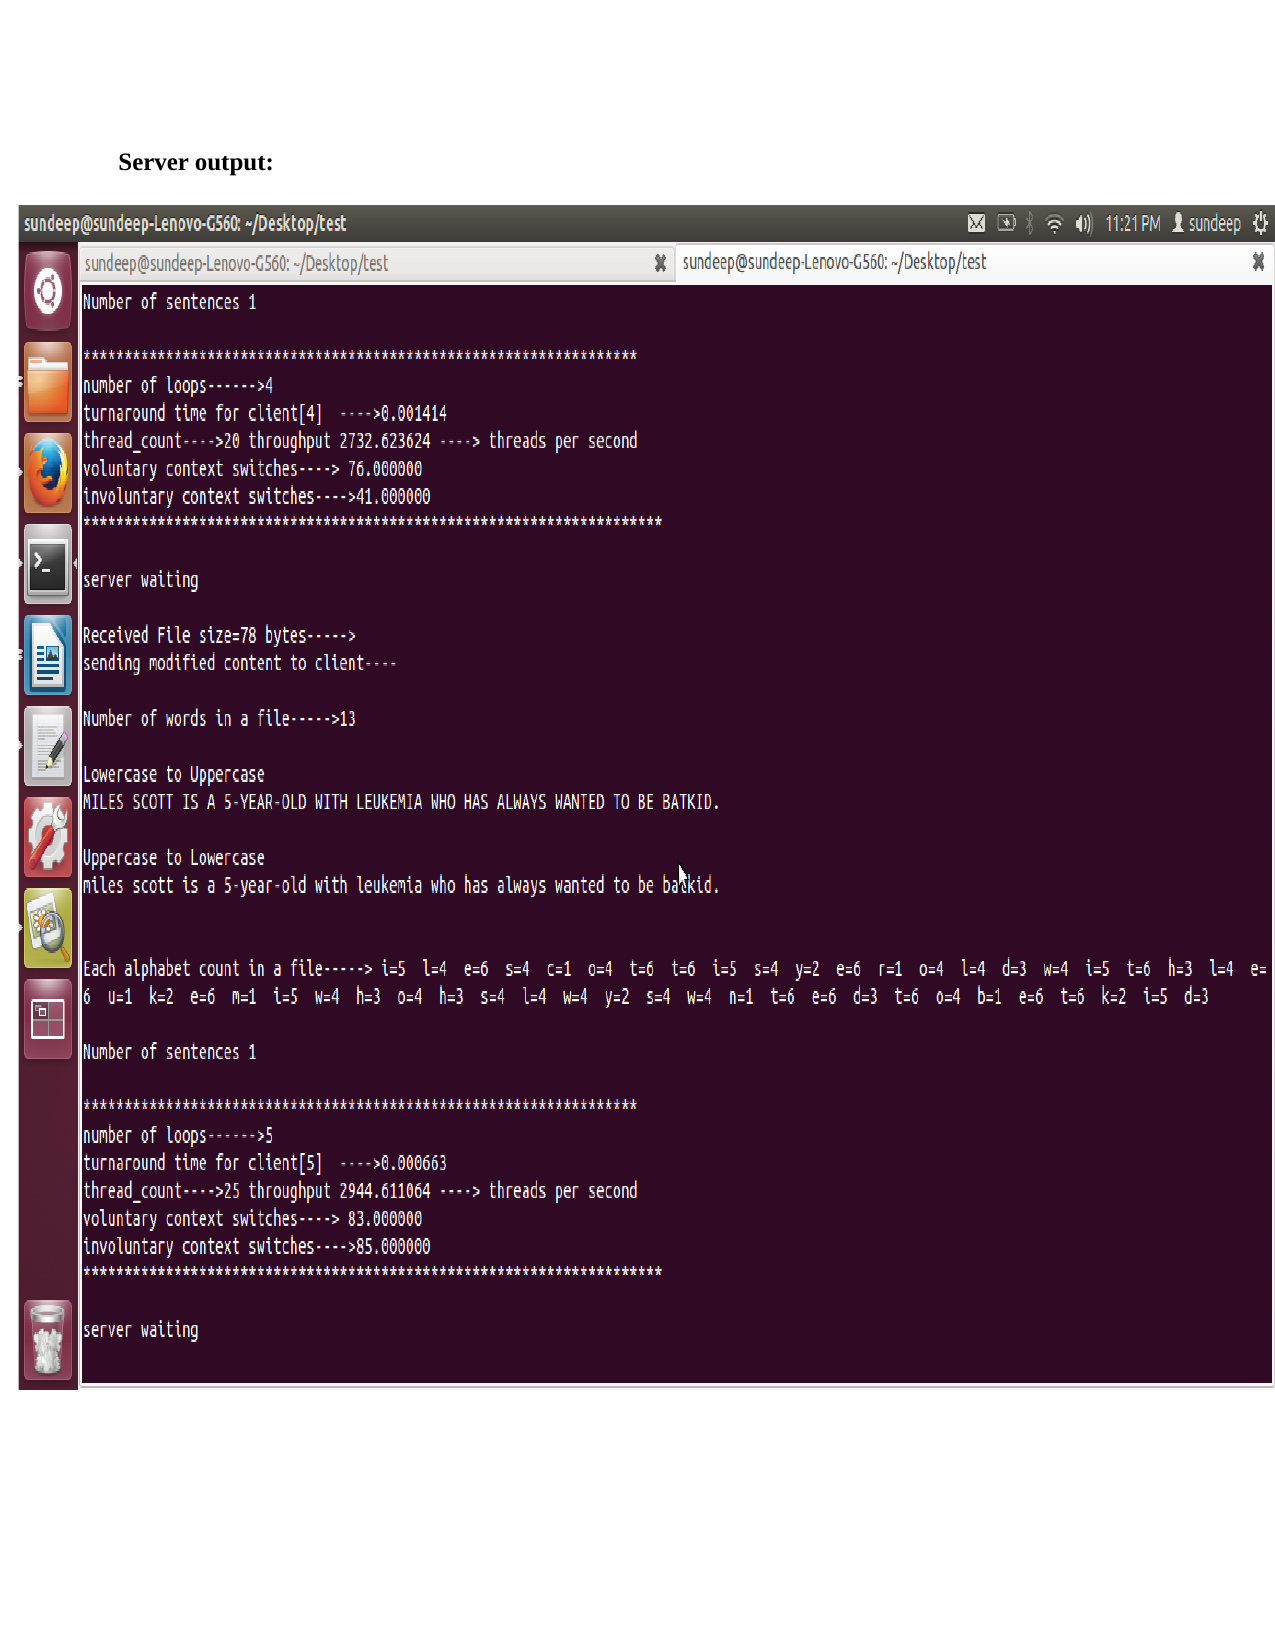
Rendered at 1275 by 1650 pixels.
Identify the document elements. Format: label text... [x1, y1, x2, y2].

list Server output: [118, 147, 1157, 176]
picture [18, 205, 1275, 1390]
